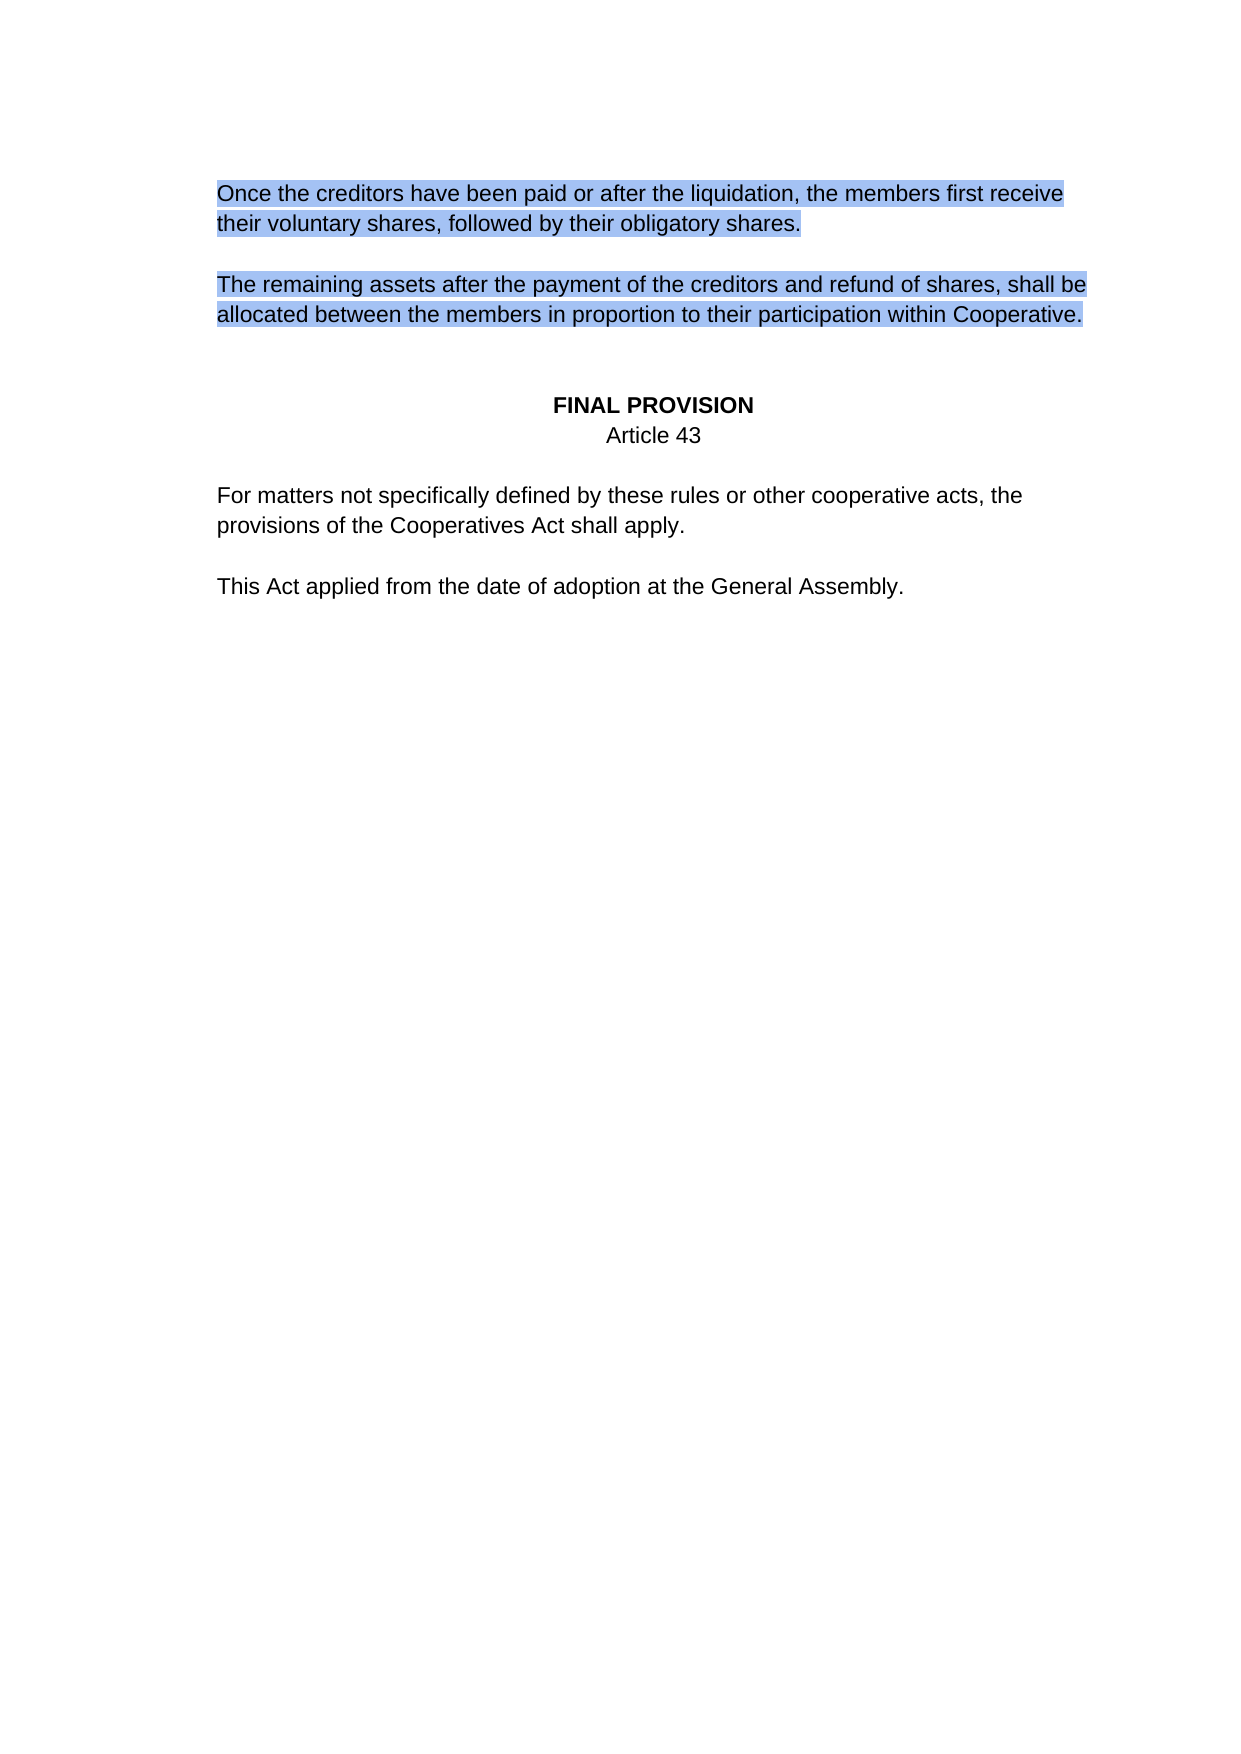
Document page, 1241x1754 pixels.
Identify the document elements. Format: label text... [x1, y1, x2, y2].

text Article 43 [217, 422, 1090, 448]
text The remaining assets after the payment of the creditors and refund of shares, shall be allocated between the members in proportion to their participation within Cooperative. [217, 271, 1090, 327]
text This Act applied from the date of adoption at the General Assembly. [217, 573, 1090, 599]
text For matters not specifically defined by these rules or other cooperative acts, the provisions of the Cooperatives Act shall apply. [217, 482, 1090, 539]
text FINAL PROVISION [217, 392, 1090, 418]
text Once the creditors have been paid or after the liquidation, the members first receive their voluntary shares, followed by their obligatory shares. [217, 180, 1090, 237]
